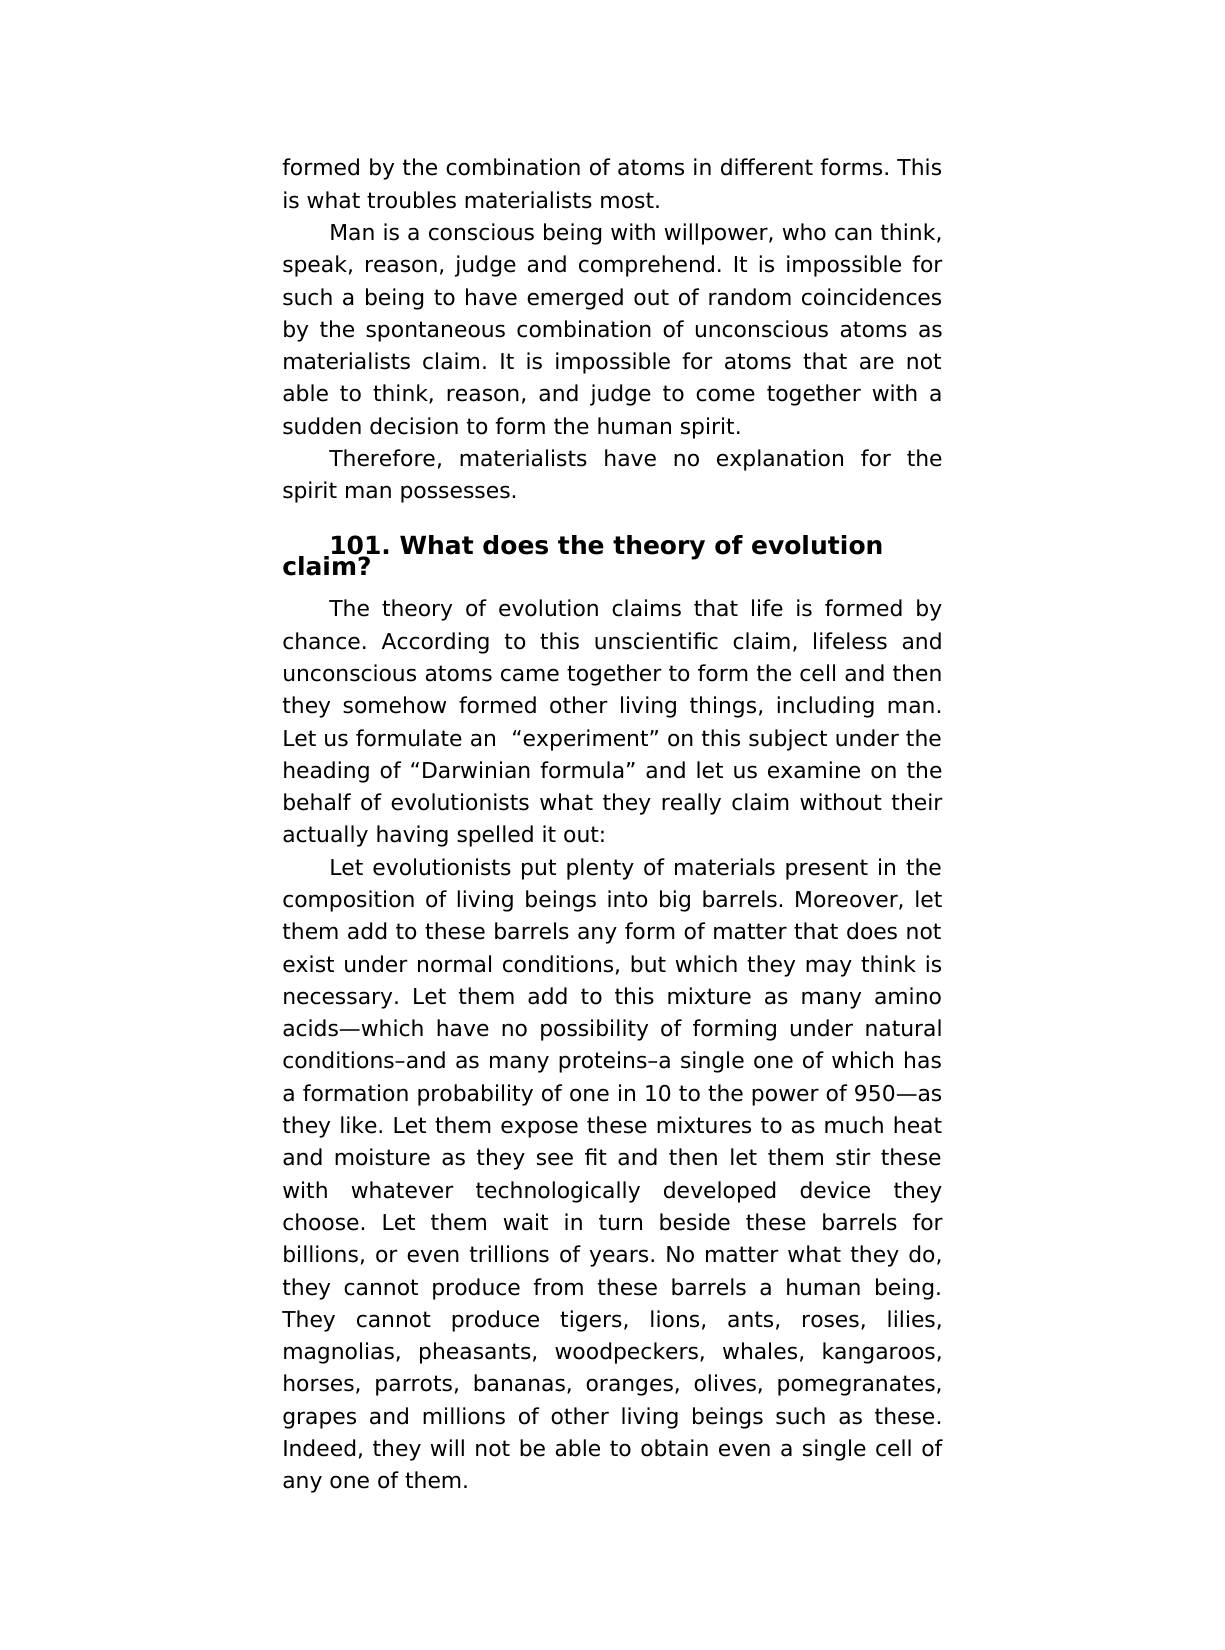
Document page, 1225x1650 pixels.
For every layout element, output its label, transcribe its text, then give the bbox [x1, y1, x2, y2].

text The theory of evolution claims that life is formed by chance. According to this unscientific claim, lifeless and unconscious atoms came together to form the cell and then they somehow formed other living things, including man. Let us formulate an “experiment” on this subject under the heading of “Darwinian formula” and let us examine on the behalf of evolutionists what they really claim without their actually having spelled it out: [282, 591, 943, 849]
text Man is a conscious being with willpower, who can think, speak, reason, judge and comprehend. It is impossible for such a being to have emerged out of random coincidences by the spontaneous combination of unconscious atoms as materialists claim. It is impossible for atoms that are not able to think, reason, and judge to come together with a sudden decision to form the human spirit. [282, 214, 943, 441]
text Therefore, materialists have no explanation for the spirit man possesses. [282, 441, 943, 505]
text Let evolutionists put plenty of materials present in the composition of living beings into big barrels. Moreover, let them add to these barrels any form of matter that does not exist under normal conditions, but which they may think is necessary. Let them add to this mixture as many amino acids—which have no possibility of forming under natural conditions–and as many proteins–a single one of which has a formation probability of one in 10 to the power of 950—as they like. Let them expose these mixtures to as much heat and moisture as they see fit and then let them stir these with whatever technologically developed device they choose. Let them wait in turn beside these barrels for billions, or even trillions of years. No matter what they do, they cannot produce from these barrels a human being. They cannot produce tigers, lions, ants, roses, lilies, magnolias, pheasants, woodpeckers, whales, kangaroos, horses, parrots, bananas, oranges, olives, pomegranates, grapes and millions of other living beings such as these. Indeed, they will not be able to obtain even a single cell of any one of them. [282, 849, 943, 1495]
text 101. What does the theory of evolution claim? [282, 537, 943, 579]
text formed by the combination of atoms in different forms. This is what troubles materialists most. [282, 150, 943, 214]
